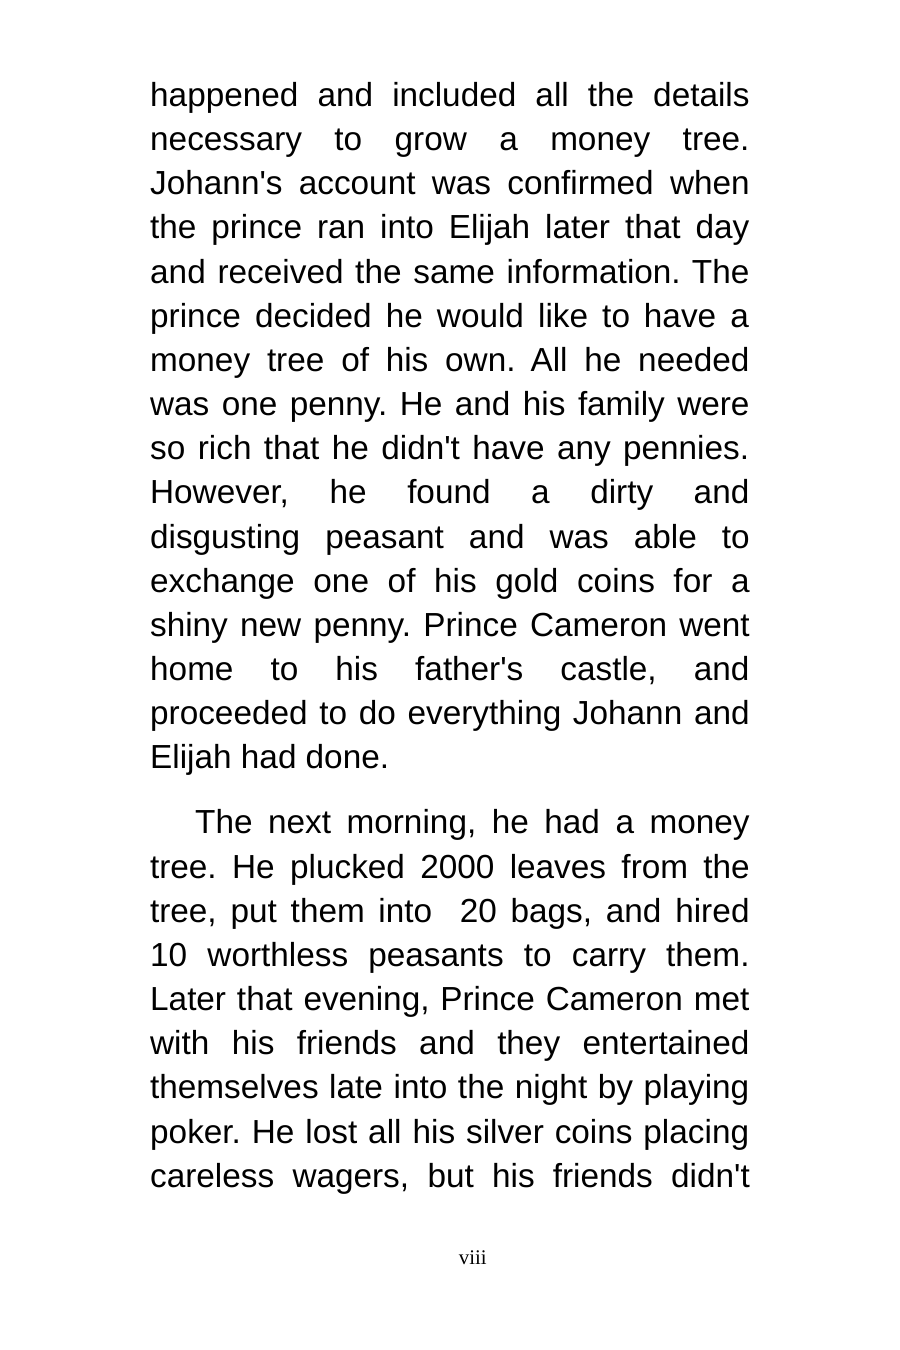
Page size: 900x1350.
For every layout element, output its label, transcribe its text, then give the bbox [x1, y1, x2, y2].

text happened and included all the details necessary to grow a money tree. Johann's account was confirmed when the prince ran into Elijah later that day and received the same information. The prince decided he would like to have a money tree of his own. All he needed was one penny. He and his family were so rich that he didn't have any pennies. However, he found a dirty and disgusting peasant and was able to exchange one of his gold coins for a shiny new penny. Prince Cameron went home to his father's castle, and proceeded to do everything Johann and Elijah had done. [150, 75, 750, 776]
text The next morning, he had a money tree. He plucked 2000 leaves from the tree, put them into 20 bags, and hired 10 worthless peasants to carry them. Later that evening, Prince Cameron met with his friends and they entertained themselves late into the night by playing poker. He lost all his silver coins placing careless wagers, but his friends didn't [150, 802, 750, 1194]
